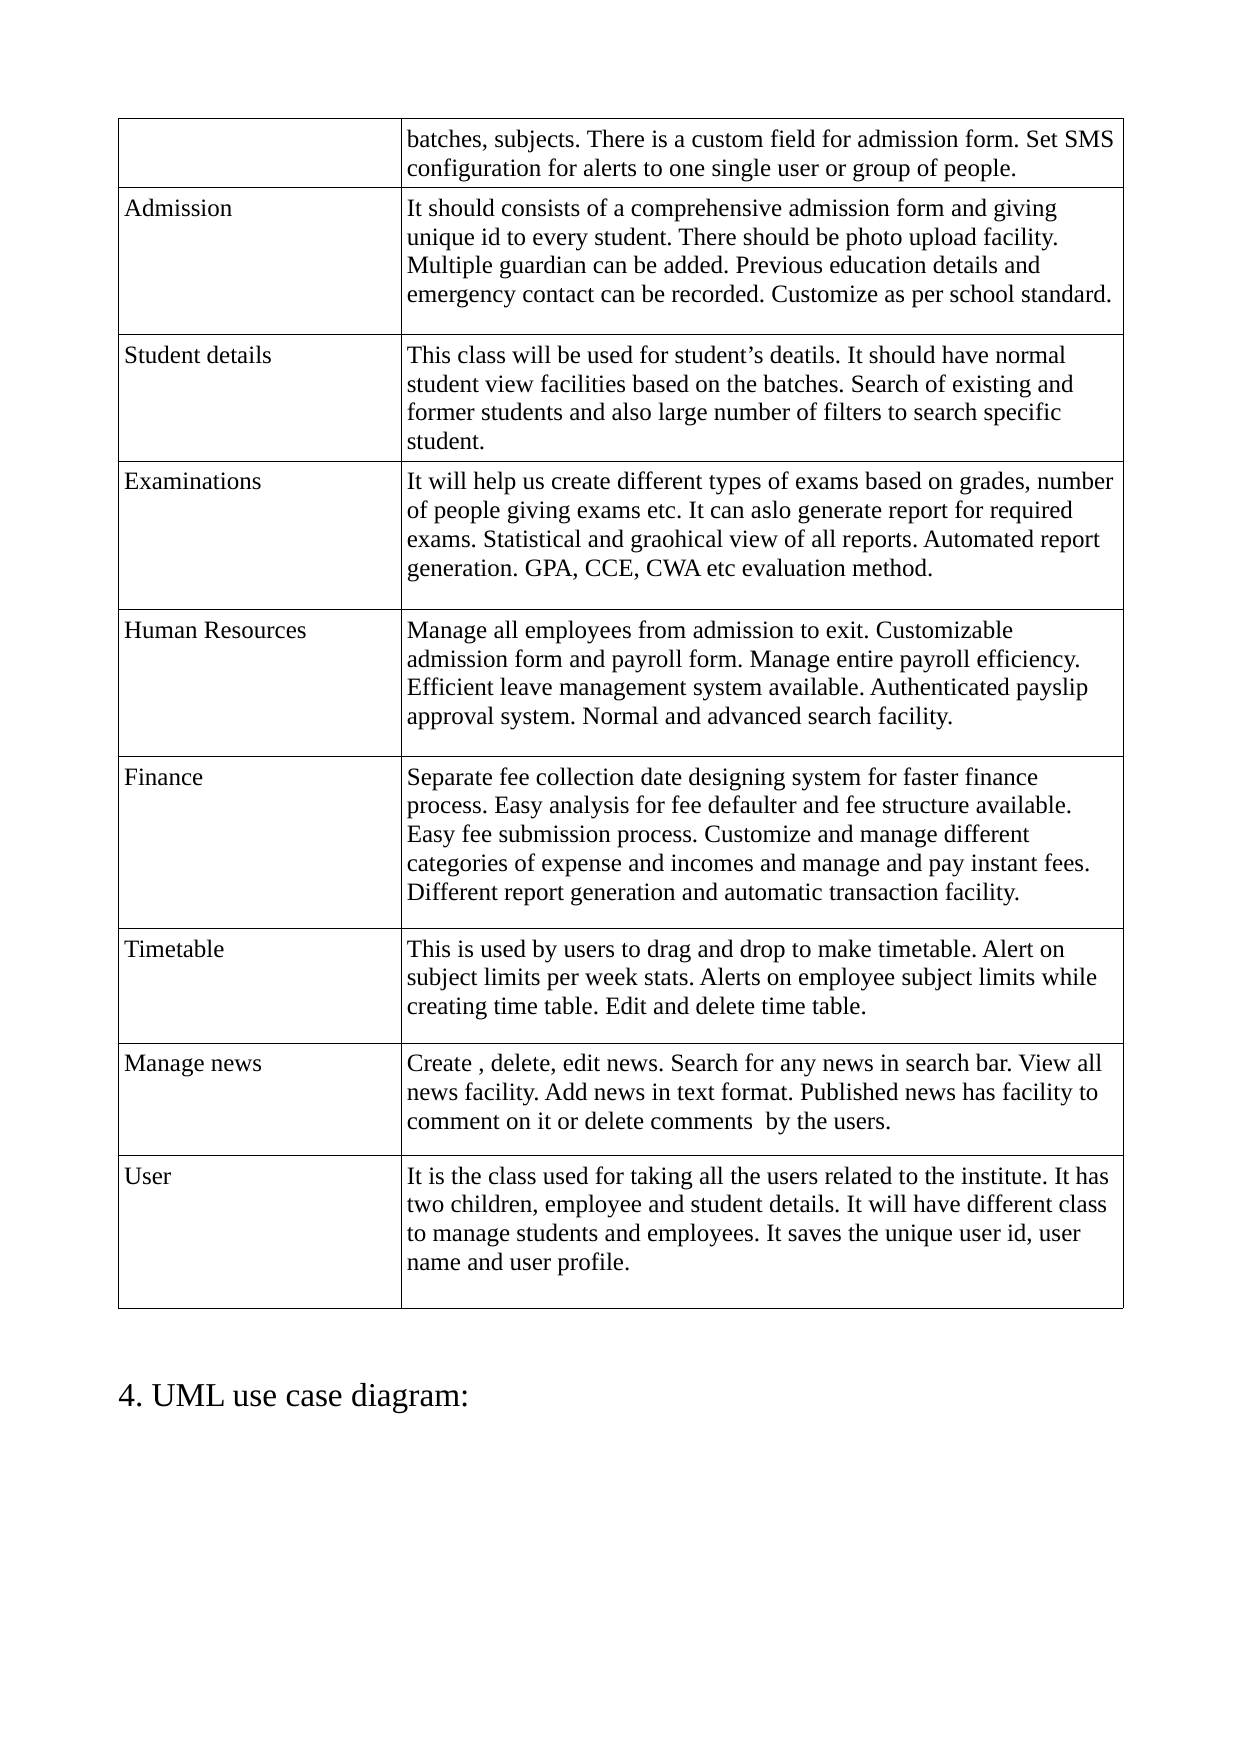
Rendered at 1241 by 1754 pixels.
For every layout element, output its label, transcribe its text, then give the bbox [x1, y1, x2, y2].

table_cell Student details [119, 335, 401, 461]
table_cell Manage all employees from admission to exit. Customizable admission form and payroll form. Manage entire payroll efficiency. Efficient leave management system available. Authenticated payslip approval system. Normal and advanced search facility. [402, 610, 1123, 756]
table_cell Separate fee collection date designing system for faster finance process. Easy analysis for fee defaulter and fee structure available. Easy fee submission process. Customize and manage different categories of expense and incomes and manage and pay instant fees. Different report generation and automatic transaction facility. [402, 757, 1123, 928]
table_cell User [119, 1156, 401, 1308]
table_cell Admission [119, 188, 401, 334]
table_cell It will help us create different types of exams based on grades, number of people giving exams etc. It can aslo generate report for required exams. Statistical and graohical view of all reports. Automated report generation. GPA, CCE, CWA etc evaluation method. [402, 462, 1123, 609]
table_cell It is the class used for taking all the users related to the institute. It has two children, employee and student details. It will have different class to manage students and employees. It saves the unique user id, user name and user profile. [402, 1156, 1123, 1308]
table_cell Create , delete, edit news. Search for any news in search bar. View all news facility. Add news in text format. Published news has facility to comment on it or delete comments by the users. [402, 1044, 1123, 1155]
table_cell [119, 119, 401, 187]
table_cell Timetable [119, 929, 401, 1042]
table_cell Examinations [119, 462, 401, 609]
text 4. UML use case diagram: [118, 1375, 1122, 1414]
table_cell Finance [119, 757, 401, 928]
table_cell batches, subjects. There is a custom field for admission form. Set SMS configuration for alerts to one single user or group of people. [402, 119, 1123, 187]
table_cell This class will be used for student’s deatils. It should have normal student view facilities based on the batches. Search of existing and former students and also large number of filters to search specific student. [402, 335, 1123, 461]
table_cell Human Resources [119, 610, 401, 756]
table_cell Manage news [119, 1044, 401, 1155]
table_cell This is used by users to drag and drop to make timetable. Alert on subject limits per week stats. Alerts on employee subject limits while creating time table. Edit and delete time table. [402, 929, 1123, 1042]
table_cell It should consists of a comprehensive admission form and giving unique id to every student. There should be photo upload facility. Multiple guardian can be added. Previous education details and emergency contact can be recorded. Customize as per school standard. [402, 188, 1123, 334]
